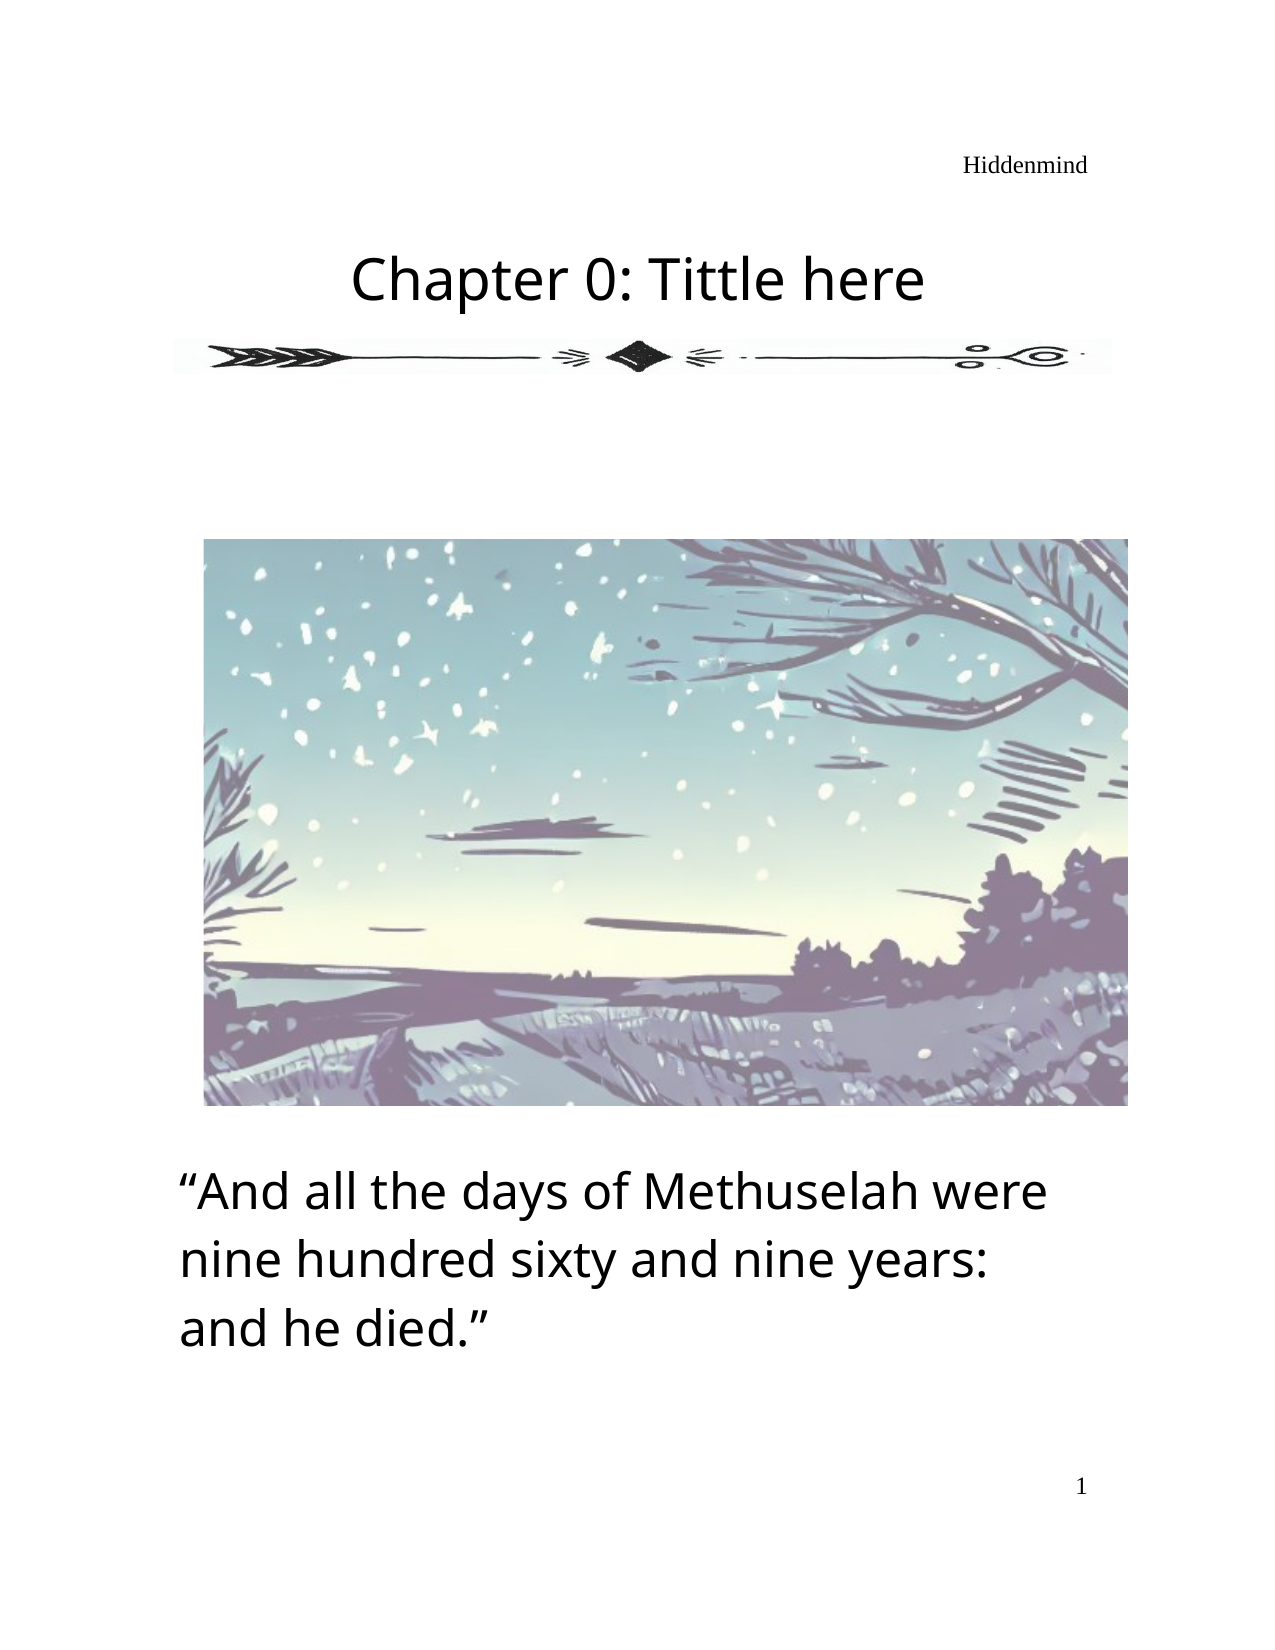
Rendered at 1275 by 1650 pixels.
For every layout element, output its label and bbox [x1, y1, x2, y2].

picture [173, 339, 1113, 374]
